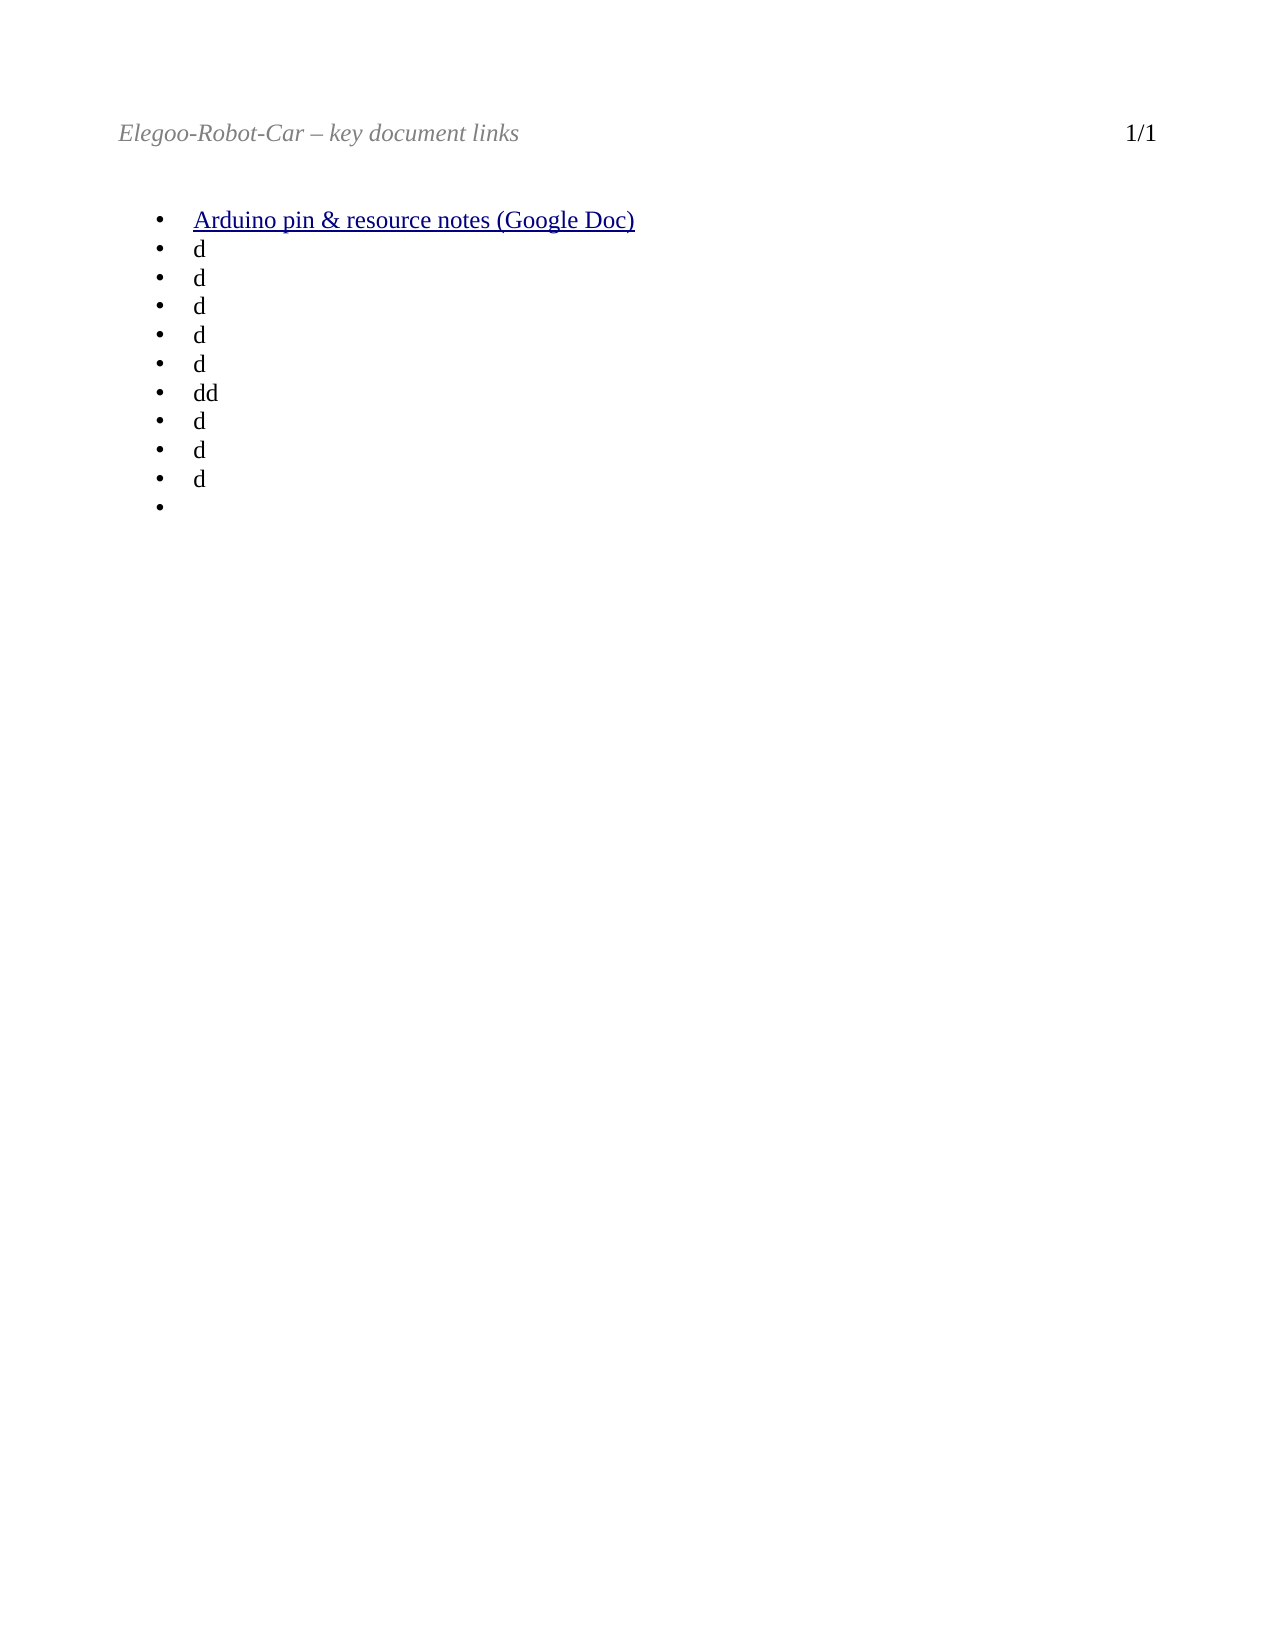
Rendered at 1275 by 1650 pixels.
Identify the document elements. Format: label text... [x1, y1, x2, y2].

list d [156, 406, 1157, 435]
list d [156, 320, 1157, 349]
list d [156, 234, 1157, 263]
list dd [156, 378, 1157, 406]
list d [156, 291, 1157, 320]
list d [156, 349, 1157, 378]
list d [156, 464, 1157, 493]
list Arduino pin & resource notes (Google Doc) [156, 205, 1157, 234]
list d [156, 435, 1157, 464]
list d [156, 263, 1157, 291]
